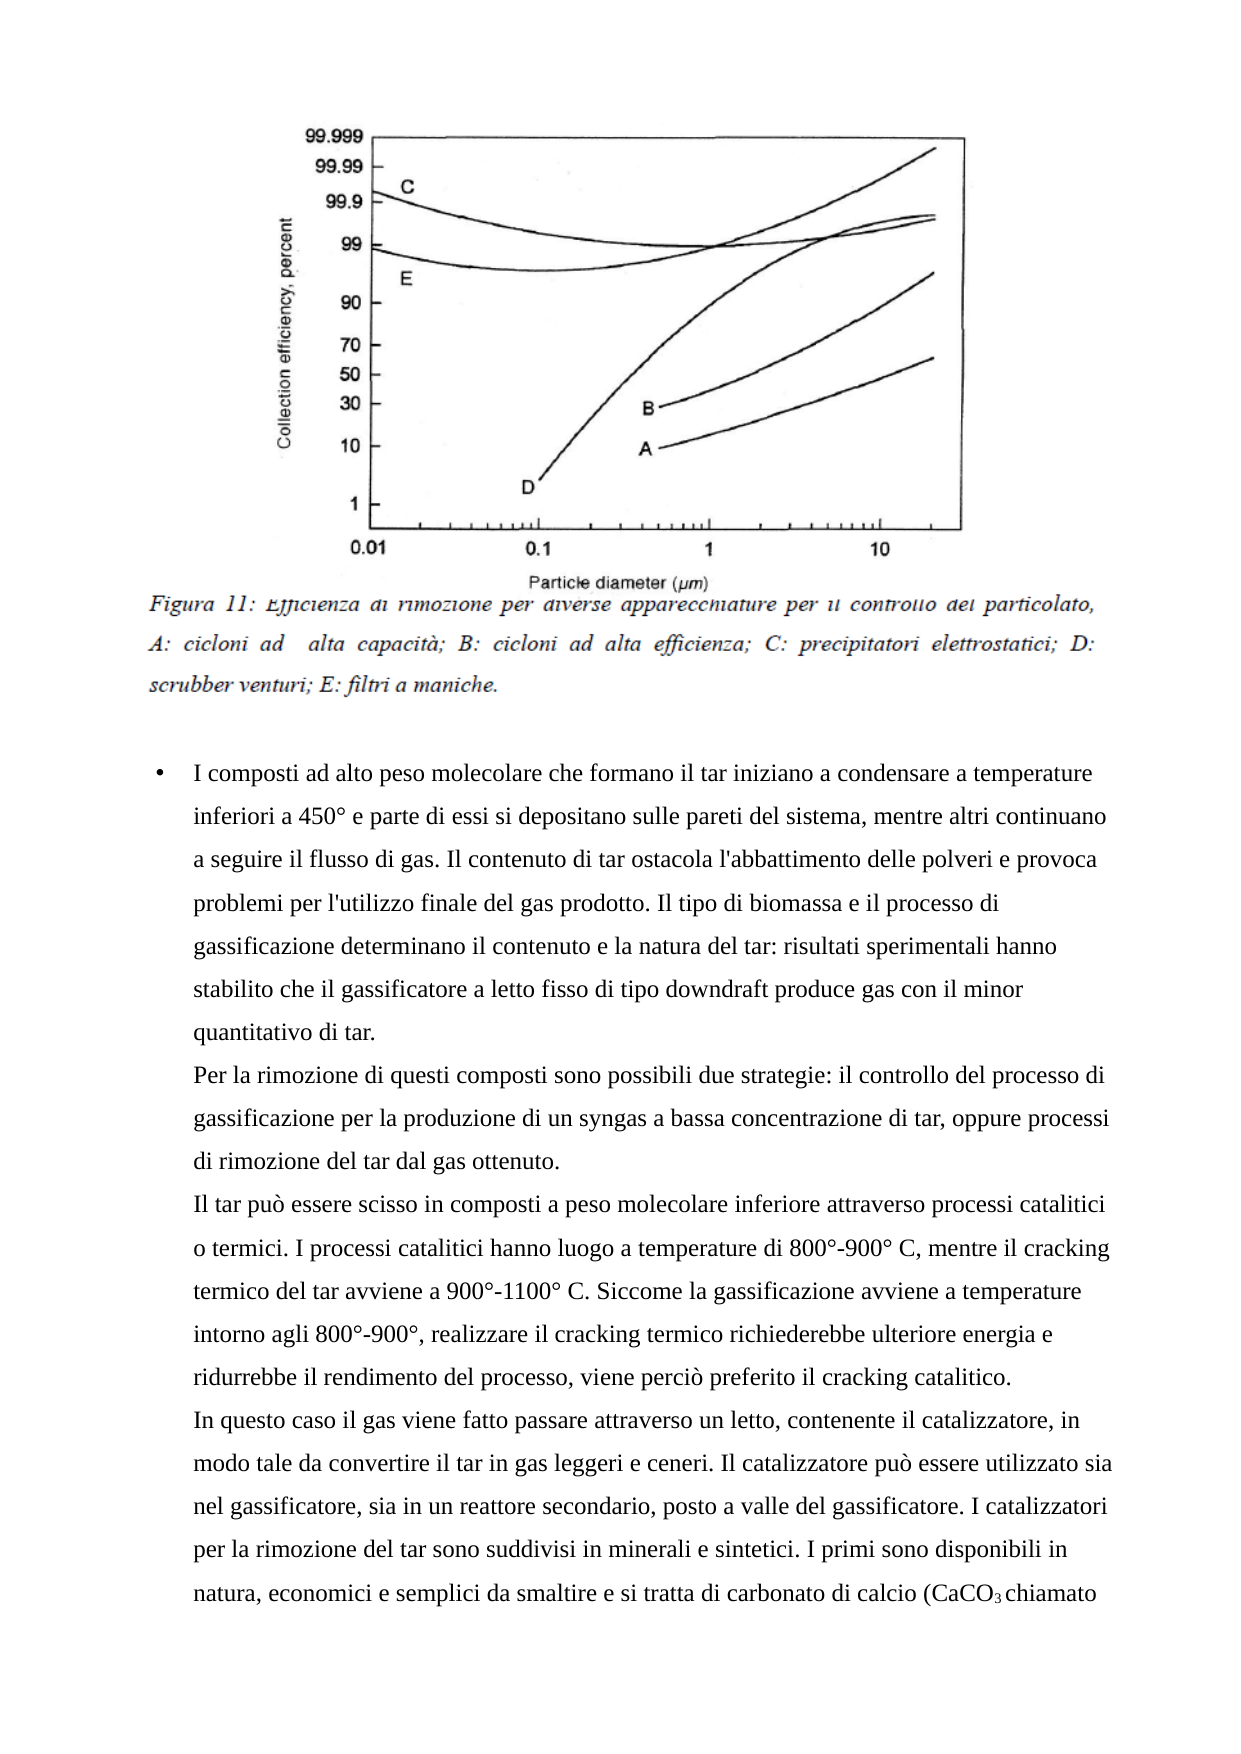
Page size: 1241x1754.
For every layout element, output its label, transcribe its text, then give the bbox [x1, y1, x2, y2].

list Il tar può essere scisso in composti a peso molecolare inferiore attraverso processi catalitici o termici. I processi catalitici hanno luogo a temperature di 800°-900° C, mentre il cracking termico del tar avviene a 900°-1100° C. Siccome la gassificazione avviene a temperature intorno agli 800°-900°, realizzare il cracking termico richiederebbe ulteriore energia e ridurrebbe il rendimento del processo, viene perciò preferito il cracking catalitico. [156, 1189, 1122, 1391]
list In questo caso il gas viene fatto passare attraverso un letto, contenente il catalizzatore, in modo tale da convertire il tar in gas leggeri e ceneri. Il catalizzatore può essere utilizzato sia nel gassificatore, sia in un reattore secondario, posto a valle del gassificatore. I catalizzatori per la rimozione del tar sono suddivisi in minerali e sintetici. I primi sono disponibili in natura, economici e semplici da smaltire e si tratta di carbonato di calcio (CaCO3 chiamato [156, 1405, 1122, 1606]
picture [136, 118, 1104, 701]
list I composti ad alto peso molecolare che formano il tar iniziano a condensare a temperature inferiori a 450° e parte di essi si depositano sulle pareti del sistema, mentre altri continuano a seguire il flusso di gas. Il contenuto di tar ostacola l'abbattimento delle polveri e provoca problemi per l'utilizzo finale del gas prodotto. Il tipo di biomassa e il processo di gassificazione determinano il contenuto e la natura del tar: risultati sperimentali hanno stabilito che il gassificatore a letto fisso di tipo downdraft produce gas con il minor quantitativo di tar. [156, 758, 1122, 1046]
list Per la rimozione di questi composti sono possibili due strategie: il controllo del processo di gassificazione per la produzione di un syngas a bassa concentrazione di tar, oppure processi di rimozione del tar dal gas ottenuto. [156, 1060, 1122, 1175]
